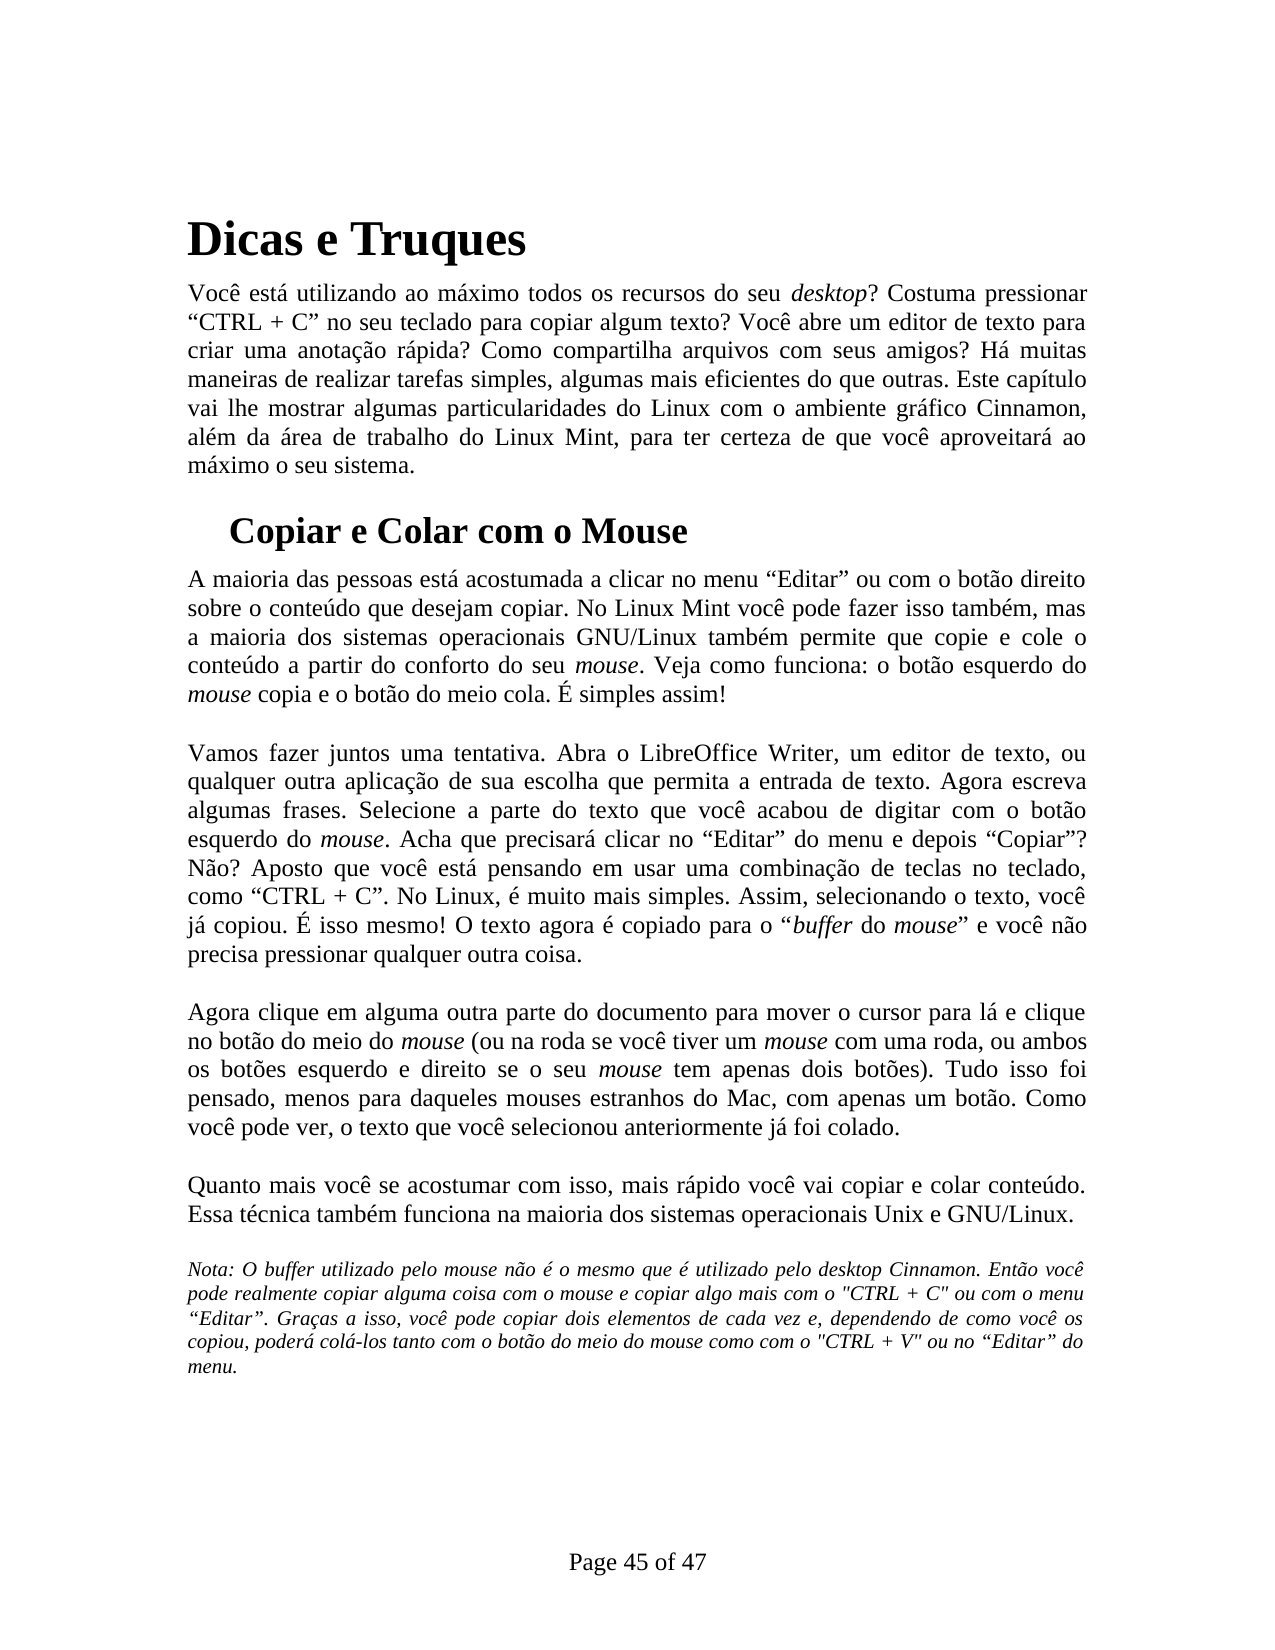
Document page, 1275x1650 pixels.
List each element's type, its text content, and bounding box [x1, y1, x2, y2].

text Vamos fazer juntos uma tentativa. Abra o LibreOffice Writer, um editor de texto, ou qualquer outra aplicação de sua escolha que permita a entrada de texto. Agora escreva algumas frases. Selecione a parte do texto que você acabou de digitar com o botão esquerdo do mouse. Acha que precisará clicar no “Editar” do menu e depois “Copiar”? Não? Aposto que você está pensando em usar uma combinação de teclas no teclado, como “CTRL + C”. No Linux, é muito mais simples. Assim, selecionando o texto, você já copiou. É isso mesmo! O texto agora é copiado para o “buffer do mouse” e você não precisa pressionar qualquer outra coisa. [187, 738, 1087, 968]
subtitle Copiar e Colar com o Mouse [187, 509, 1087, 552]
text Quanto mais você se acostumar com isso, mais rápido você vai copiar e colar conteúdo. Essa técnica também funciona na maioria dos sistemas operacionais Unix e GNU/Linux. [187, 1170, 1087, 1228]
text Agora clique em alguma outra parte do documento para mover o cursor para lá e clique no botão do meio do mouse (ou na roda se você tiver um mouse com uma roda, ou ambos os botões esquerdo e direito se o seu mouse tem apenas dois botões). Tudo isso foi pensado, menos para daqueles mouses estranhos do Mac, com apenas um botão. Como você pode ver, o texto que você selecionou anteriormente já foi colado. [187, 997, 1087, 1141]
text Você está utilizando ao máximo todos os recursos do seu desktop? Costuma pressionar “CTRL + C” no seu teclado para copiar algum texto? Você abre um editor de texto para criar uma anotação rápida? Como compartilha arquivos com seus amigos? Há muitas maneiras de realizar tarefas simples, algumas mais eficientes do que outras. Este capítulo vai lhe mostrar algumas particularidades do Linux com o ambiente gráfico Cinnamon, além da área de trabalho do Linux Mint, para ter certeza de que você aproveitará ao máximo o seu sistema. [187, 278, 1087, 479]
subtitle Dicas e Truques [187, 208, 1087, 266]
text A maioria das pessoas está acostumada a clicar no menu “Editar” ou com o botão direito sobre o conteúdo que desejam copiar. No Linux Mint você pode fazer isso também, mas a maioria dos sistemas operacionais GNU/Linux também permite que copie e cole o conteúdo a partir do conforto do seu mouse. Veja como funciona: o botão esquerdo do mouse copia e o botão do meio cola. É simples assim! [187, 564, 1087, 708]
text Nota: O buffer utilizado pelo mouse não é o mesmo que é utilizado pelo desktop Cinnamon. Então você pode realmente copiar alguma coisa com o mouse e copiar algo mais com o "CTRL + C" ou com o menu “Editar”. Graças a isso, você pode copiar dois elementos de cada vez e, dependendo de como você os copiou, poderá colá-los tanto com o botão do meio do mouse como com o "CTRL + V" ou no “Editar” do menu. [187, 1257, 1087, 1378]
